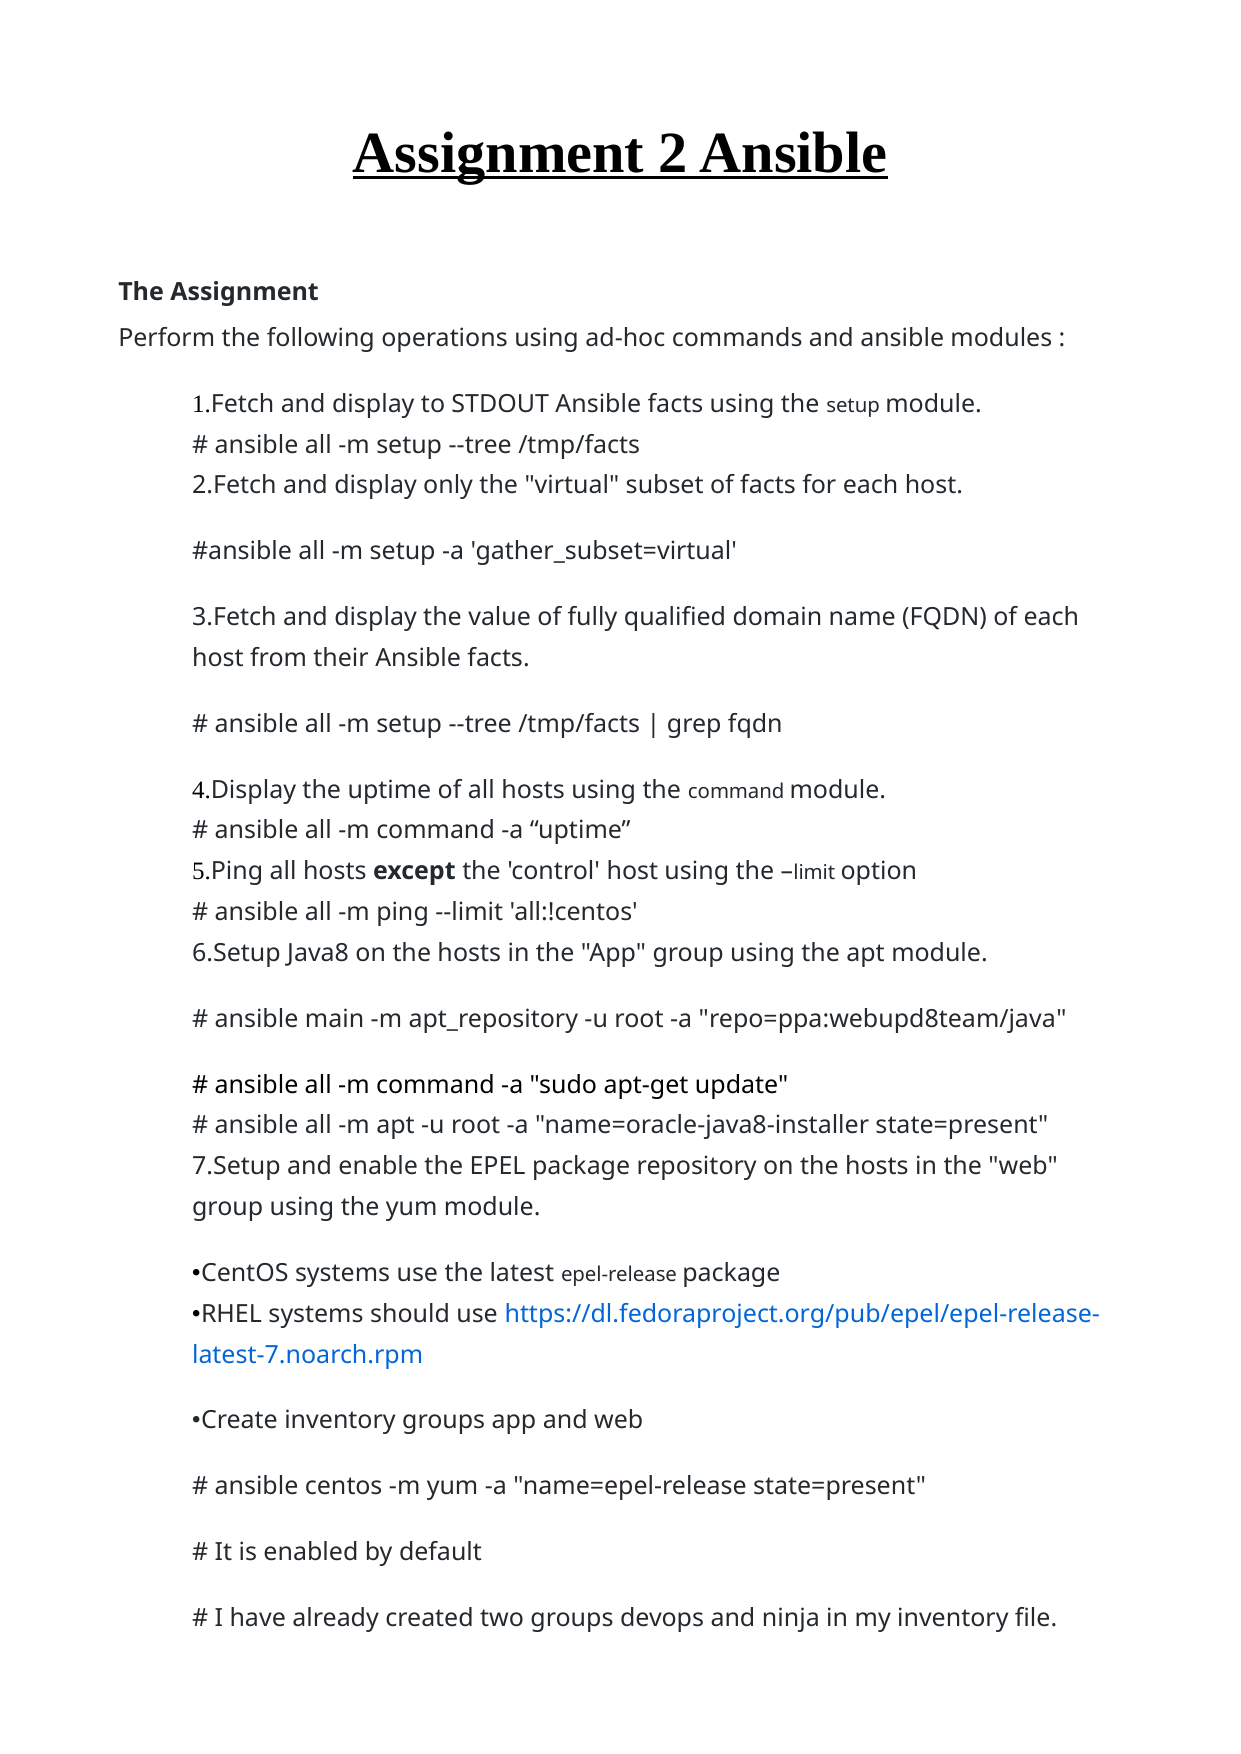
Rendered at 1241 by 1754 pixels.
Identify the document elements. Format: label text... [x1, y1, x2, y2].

list # ansible centos -m yum -a "name=epel-release state=present" [118, 1468, 1122, 1502]
list Create inventory groups app and web [118, 1402, 1122, 1436]
list # ansible all -m command -a "sudo apt-get update" [118, 1066, 1122, 1100]
list # ansible all -m setup --tree /tmp/facts [118, 426, 1122, 460]
list CentOS systems use the latest epel-release package [118, 1255, 1122, 1289]
list Setup and enable the EPEL package repository on the hosts in the "web" group using the yum module. [118, 1148, 1122, 1223]
list # It is enabled by default [118, 1534, 1122, 1568]
list # ansible all -m command -a “uptime” [118, 812, 1122, 846]
list # ansible all -m ping --limit 'all:!centos' [118, 894, 1122, 928]
list # ansible all -m apt -u root -a "name=oracle-java8-installer state=present" [118, 1107, 1122, 1141]
text Assignment 2 Ansible [118, 118, 1122, 185]
list Display the uptime of all hosts using the command module. [118, 771, 1122, 805]
list # ansible main -m apt_repository -u root -a "repo=ppa:webupd8team/java" [118, 1001, 1122, 1034]
list Ping all hosts except the 'control' host using the –limit option [118, 853, 1122, 887]
list Fetch and display to STDOUT Ansible facts using the setup module. [118, 386, 1122, 419]
list #ansible all -m setup -a 'gather_subset=virtual' [118, 533, 1122, 567]
list # ansible all -m setup --tree /tmp/facts | grep fqdn [118, 706, 1122, 739]
text Perform the following operations using ad-hoc commands and ansible modules : [118, 320, 1122, 354]
list # I have already created two groups devops and ninja in my inventory file. [118, 1600, 1122, 1634]
list Setup Java8 on the hosts in the "App" group using the apt module. [118, 935, 1122, 969]
list RHEL systems should use https://dl.fedoraproject.org/pub/epel/epel-release-latest-7.noarch.rpm [118, 1296, 1122, 1370]
subtitle The Assignment [118, 273, 1122, 307]
list Fetch and display the value of fully qualified domain name (FQDN) of each host from their Ansible facts. [118, 599, 1122, 674]
list Fetch and display only the "virtual" subset of facts for each host. [118, 467, 1122, 501]
